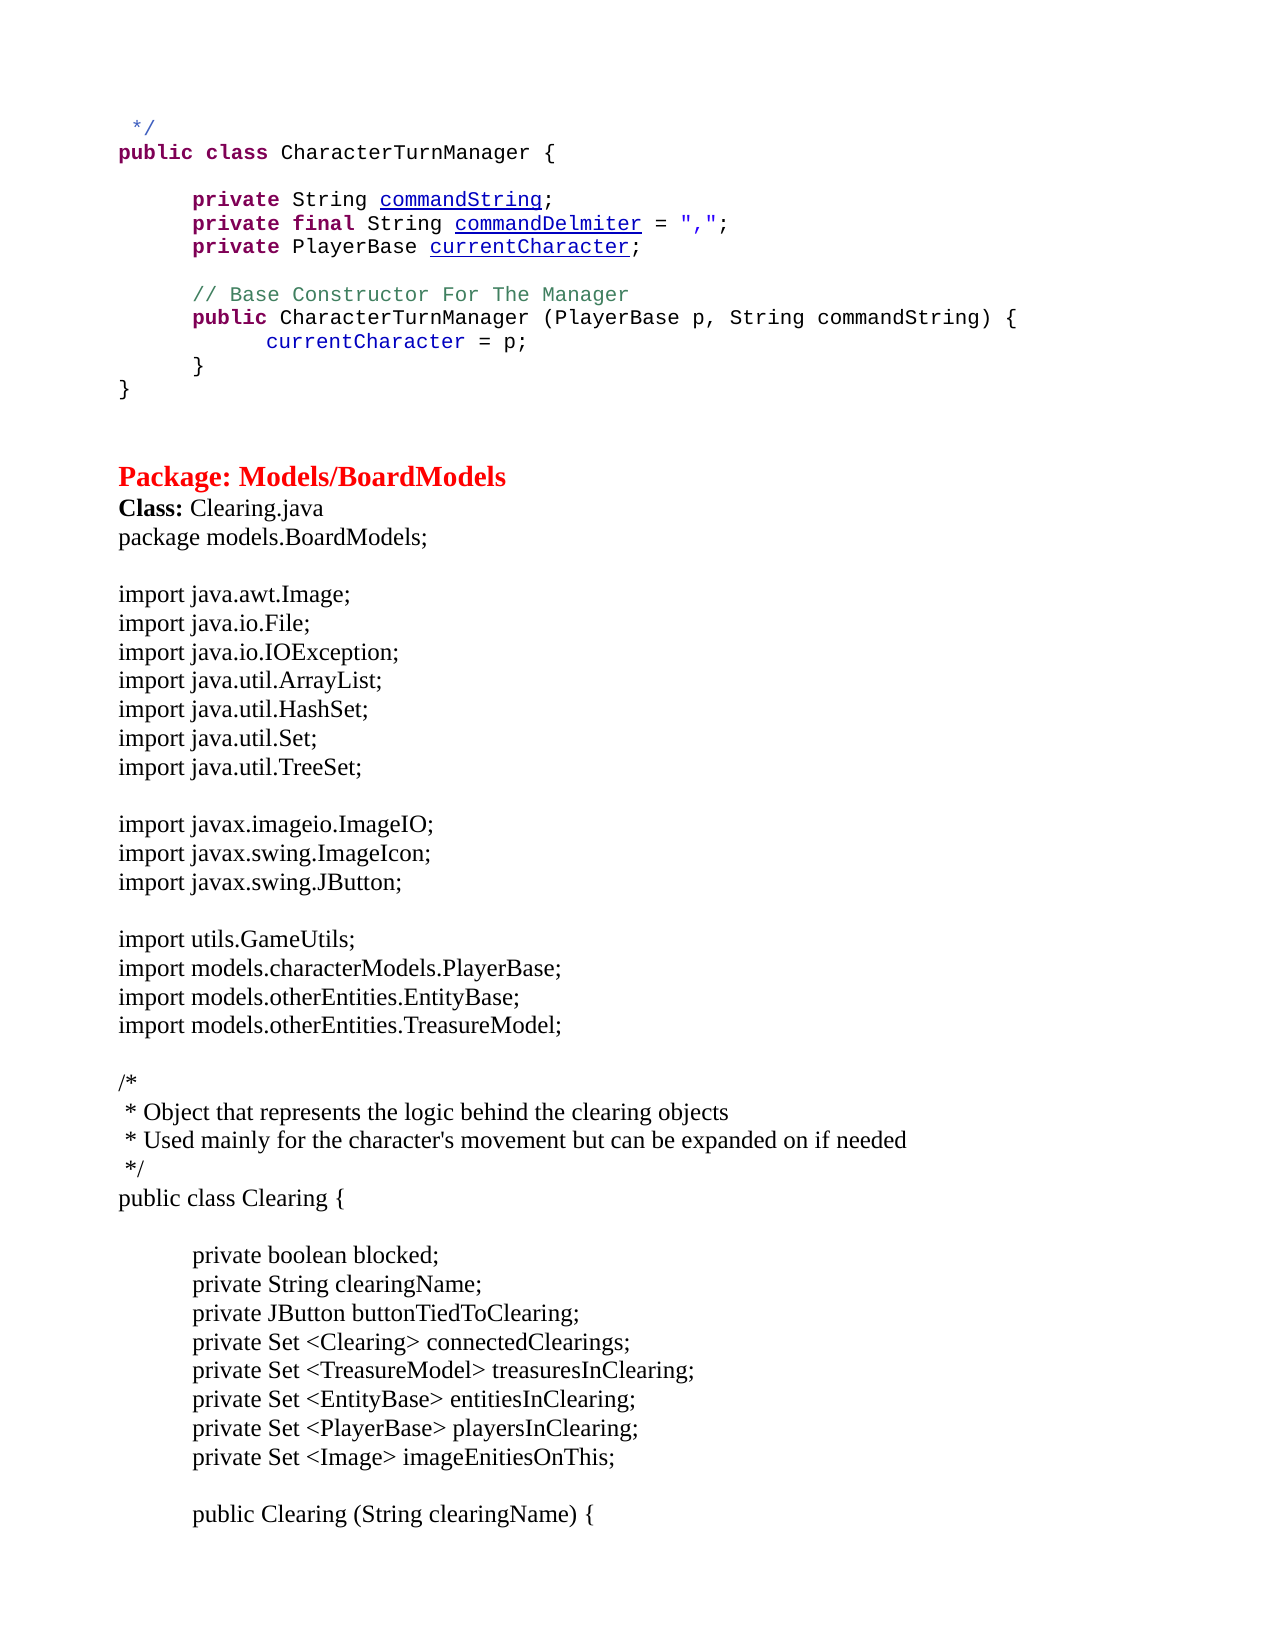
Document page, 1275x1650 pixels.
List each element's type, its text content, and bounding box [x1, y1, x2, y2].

text import java.awt.Image; [118, 579, 1157, 608]
text /* [118, 1068, 1157, 1097]
text import java.util.HashSet; [118, 694, 1157, 723]
text private final String commandDelmiter = ","; [118, 213, 1157, 236]
text import javax.swing.ImageIcon; [118, 838, 1157, 867]
text Class: Clearing.java [118, 493, 1157, 522]
text import models.otherEntities.EntityBase; [118, 982, 1157, 1010]
text private Set <PlayerBase> playersInClearing; [118, 1413, 1157, 1442]
text import models.otherEntities.TreasureModel; [118, 1010, 1157, 1039]
text import javax.swing.JButton; [118, 867, 1157, 895]
text import java.util.Set; [118, 723, 1157, 752]
text private JButton buttonTiedToClearing; [118, 1298, 1157, 1327]
text public CharacterTurnManager (PlayerBase p, String commandString) { [118, 307, 1157, 331]
text private boolean blocked; [118, 1240, 1157, 1269]
text * Object that represents the logic behind the clearing objects [118, 1097, 1157, 1125]
text */ [118, 1154, 1157, 1183]
text import java.io.IOException; [118, 637, 1157, 665]
text package models.BoardModels; [118, 522, 1157, 550]
text import utils.GameUtils; [118, 924, 1157, 953]
text import java.util.TreeSet; [118, 752, 1157, 780]
text * Used mainly for the character's movement but can be expanded on if needed [118, 1125, 1157, 1154]
text public class CharacterTurnManager { [118, 142, 1157, 165]
text public Clearing (String clearingName) { [118, 1499, 1157, 1528]
text import models.characterModels.PlayerBase; [118, 953, 1157, 982]
text // Base Constructor For The Manager [118, 284, 1157, 307]
text currentCharacter = p; [118, 331, 1157, 354]
text private String commandString; [118, 189, 1157, 213]
text private Set <Clearing> connectedClearings; [118, 1327, 1157, 1355]
text */ [118, 118, 1157, 142]
text import javax.imageio.ImageIO; [118, 809, 1157, 838]
text } [118, 378, 1157, 402]
text import java.util.ArrayList; [118, 665, 1157, 694]
text public class Clearing { [118, 1183, 1157, 1212]
text private String clearingName; [118, 1269, 1157, 1298]
text private Set <Image> imageEnitiesOnThis; [118, 1442, 1157, 1470]
text Package: Models/BoardModels [118, 459, 1157, 493]
text private Set <EntityBase> entitiesInClearing; [118, 1384, 1157, 1413]
text import java.io.File; [118, 608, 1157, 637]
text private Set <TreasureModel> treasuresInClearing; [118, 1355, 1157, 1384]
text private PlayerBase currentCharacter; [118, 236, 1157, 260]
text } [118, 354, 1157, 378]
